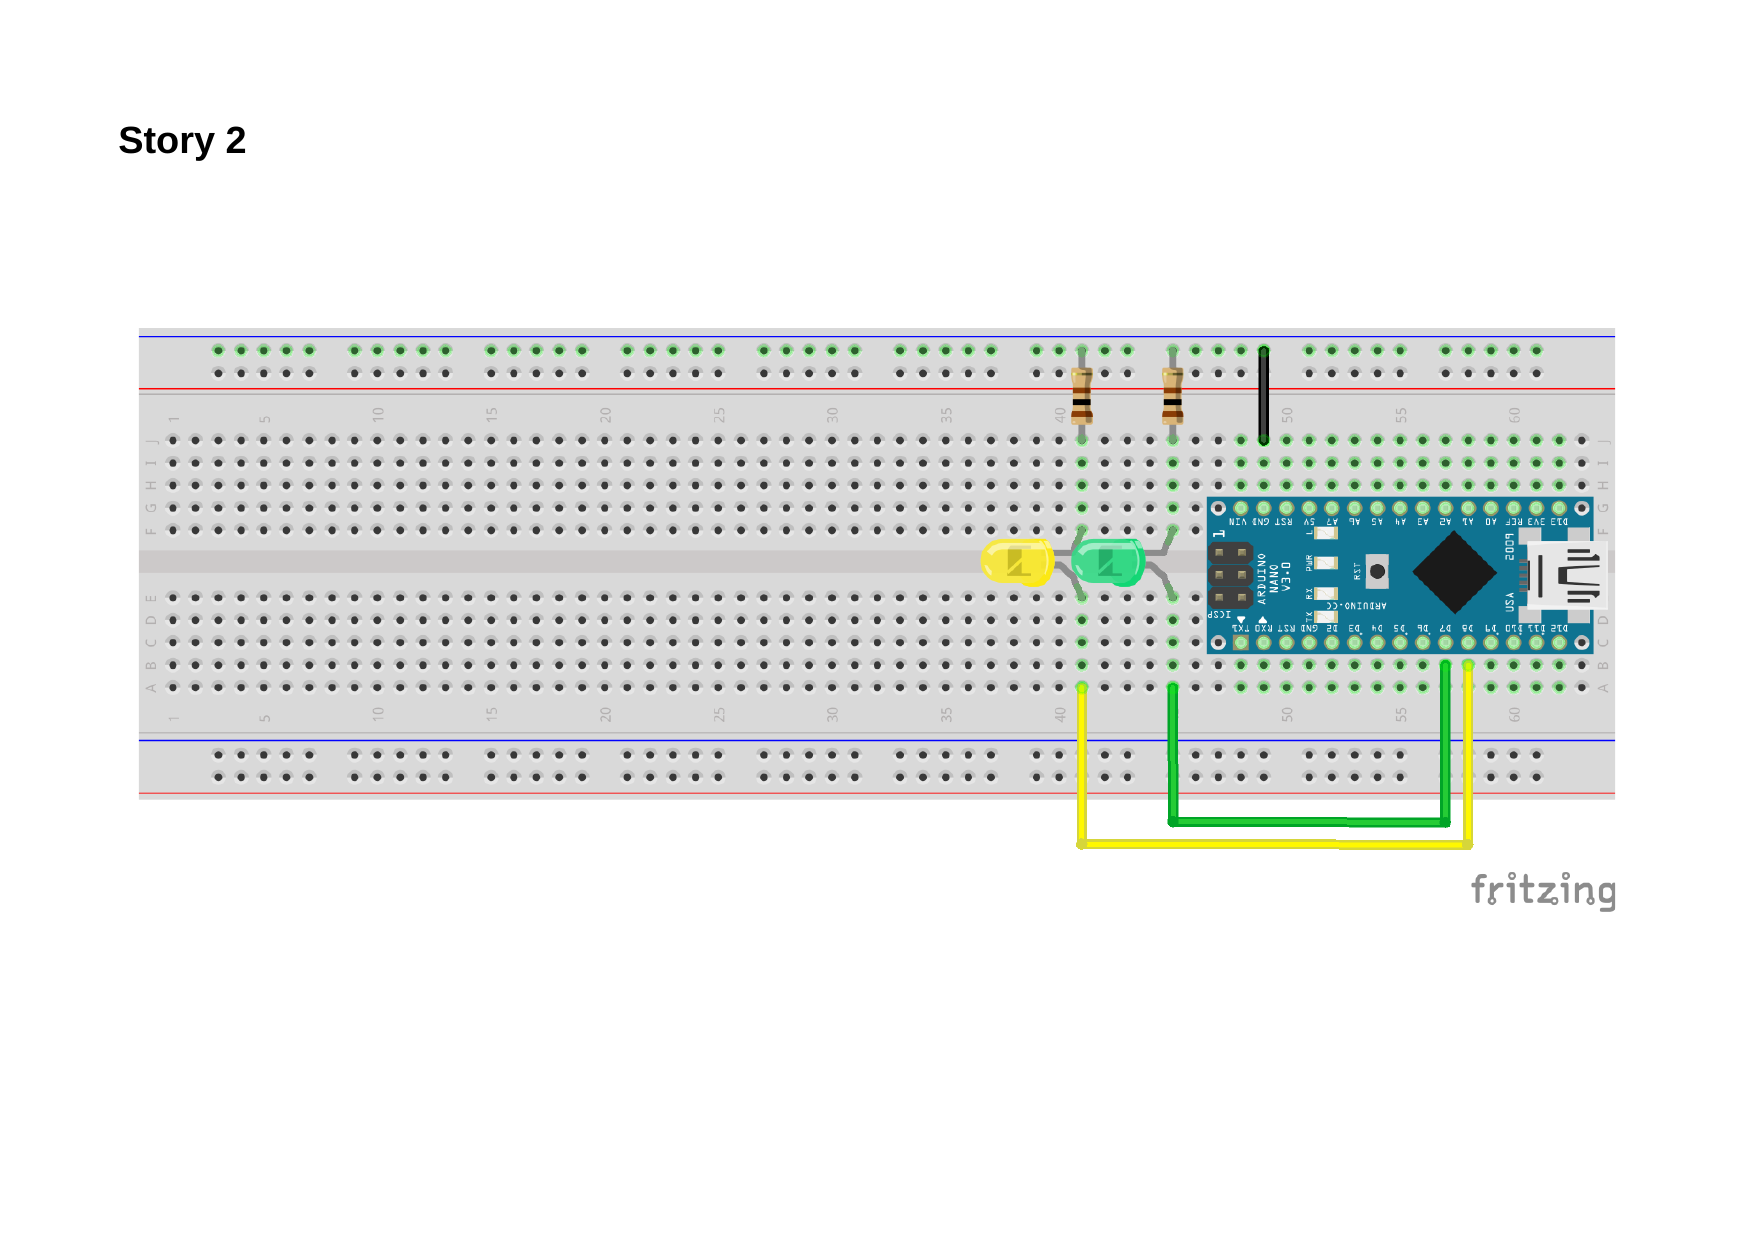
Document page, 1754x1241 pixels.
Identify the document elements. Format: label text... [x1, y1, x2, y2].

subtitle Story 2 [118, 118, 1636, 162]
picture [138, 328, 1616, 912]
